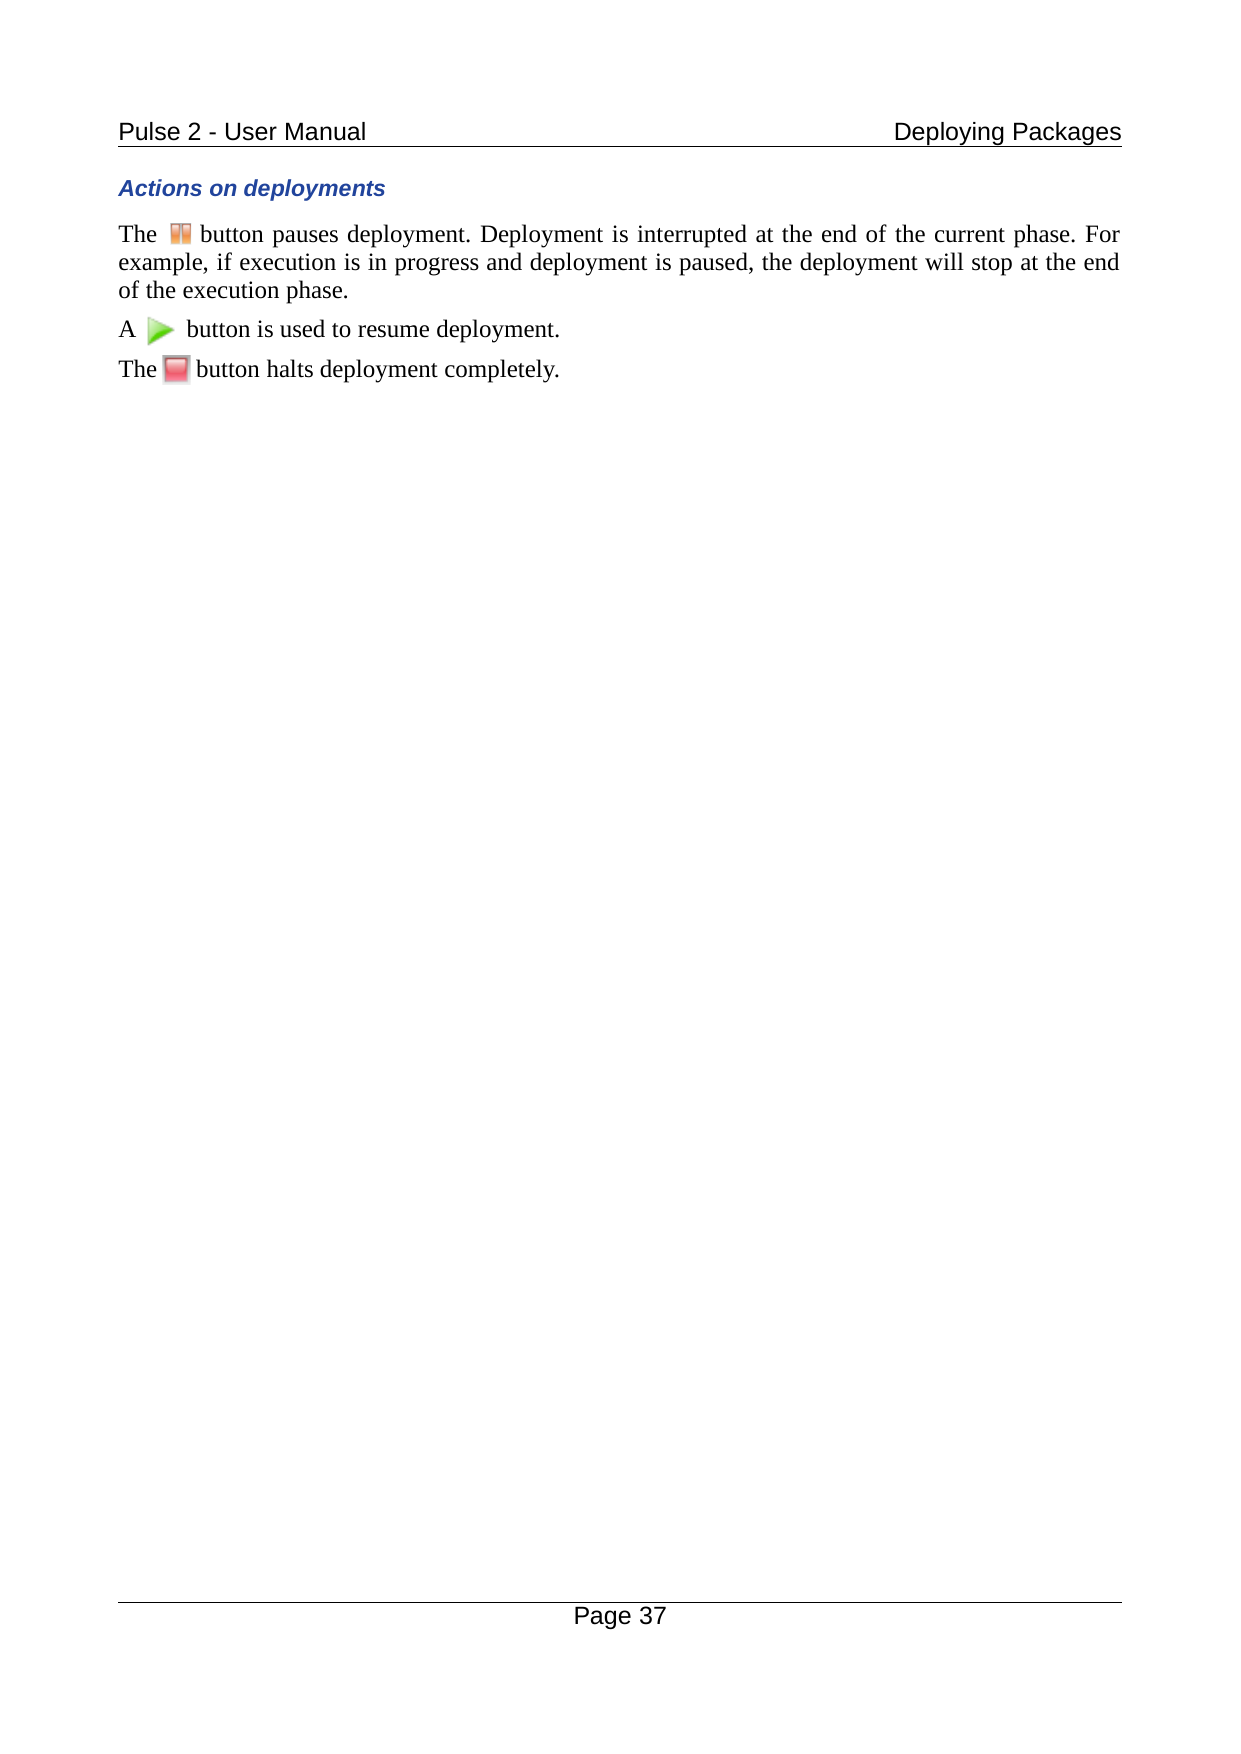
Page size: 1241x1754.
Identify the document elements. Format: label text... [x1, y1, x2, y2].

text button halts deployment completely. [191, 355, 1122, 383]
text The [118, 355, 162, 383]
picture [143, 314, 178, 349]
text The button pauses deployment. Deployment is interrupted at the end of the current phase. For example, if execution is in progress and deployment is paused, the deployment will stop at the end of the execution phase. [118, 219, 1122, 303]
picture [162, 355, 191, 385]
picture [170, 223, 192, 245]
text button is used to resume deployment. [179, 315, 1122, 343]
text A [118, 315, 142, 343]
subtitle Actions on deployments [118, 176, 1122, 202]
